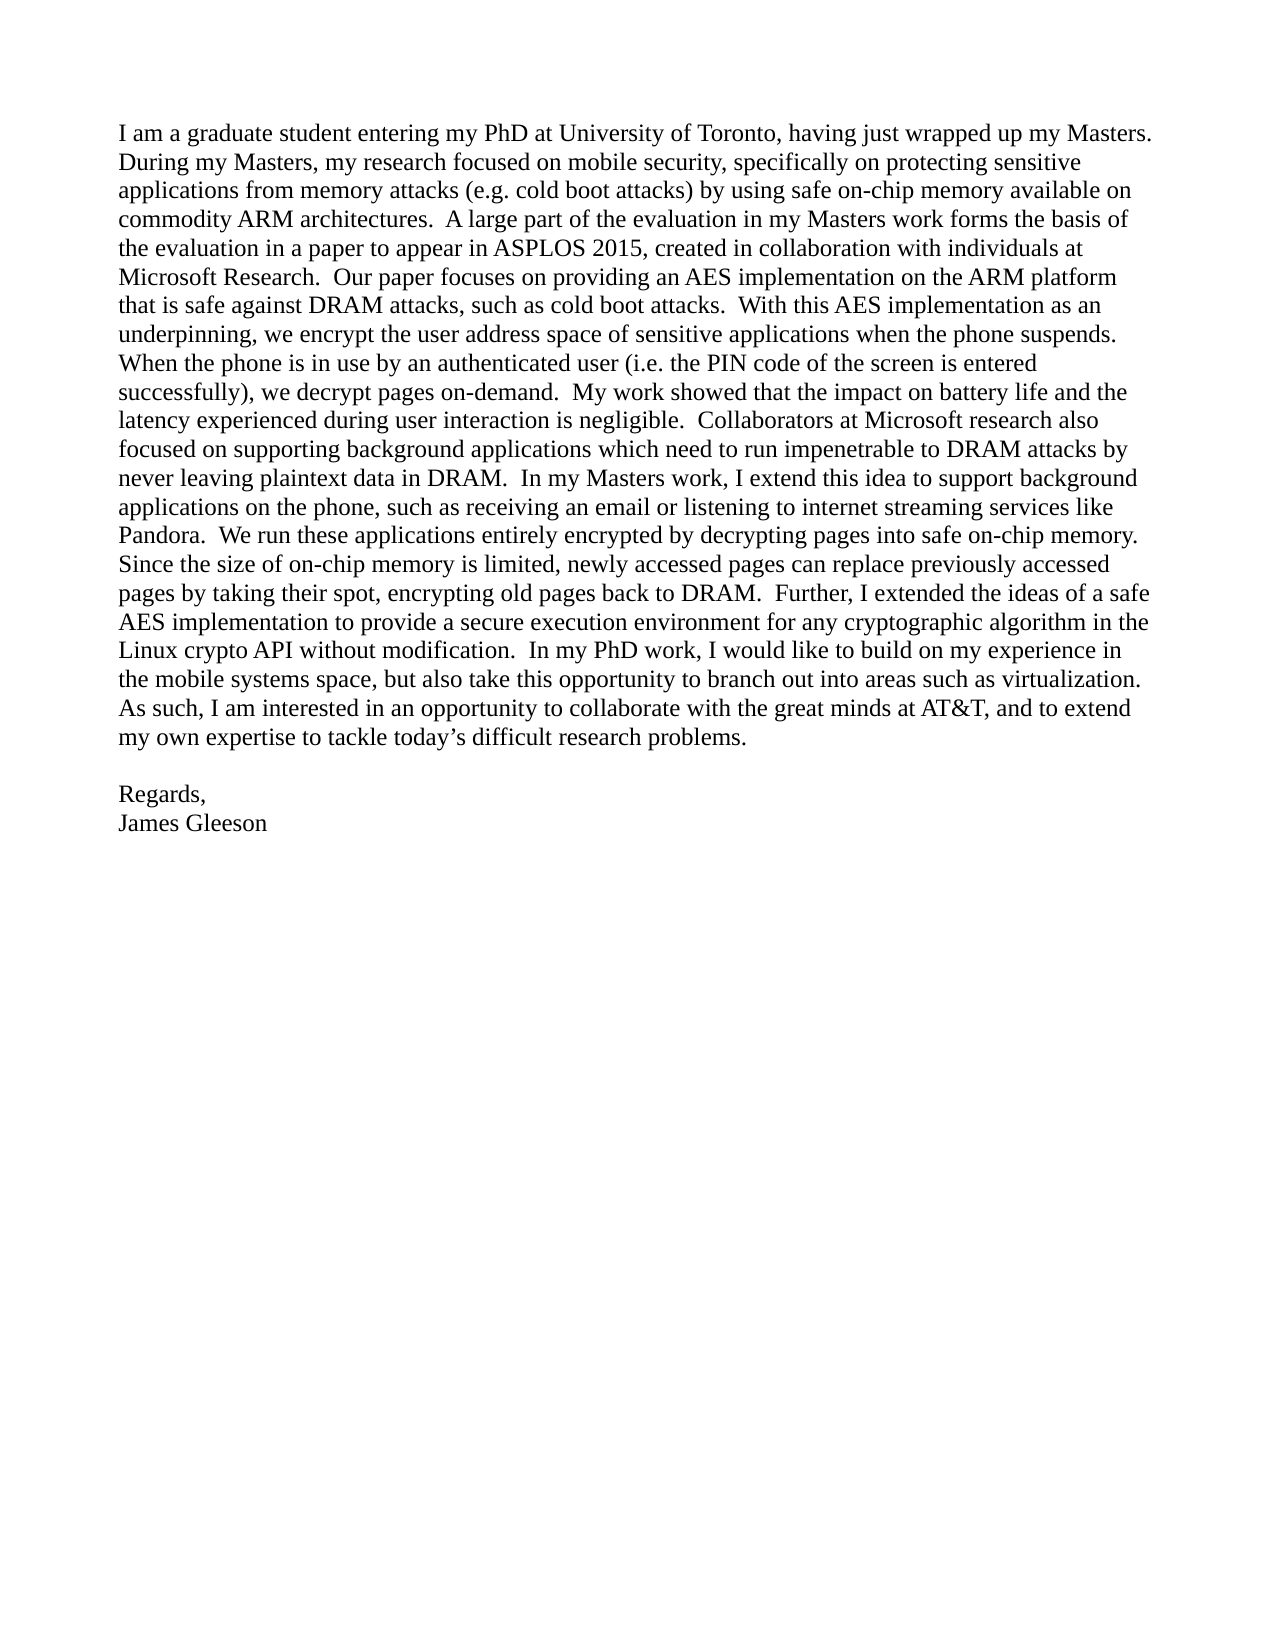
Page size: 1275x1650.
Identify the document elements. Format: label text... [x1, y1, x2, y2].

text I am a graduate student entering my PhD at University of Toronto, having just wrapped up my Masters. During my Masters, my research focused on mobile security, specifically on protecting sensitive applications from memory attacks (e.g. cold boot attacks) by using safe on-chip memory available on commodity ARM architectures. A large part of the evaluation in my Masters work forms the basis of the evaluation in a paper to appear in ASPLOS 2015, created in collaboration with individuals at Microsoft Research. Our paper focuses on providing an AES implementation on the ARM platform that is safe against DRAM attacks, such as cold boot attacks. With this AES implementation as an underpinning, we encrypt the user address space of sensitive applications when the phone suspends. When the phone is in use by an authenticated user (i.e. the PIN code of the screen is entered successfully), we decrypt pages on-demand. My work showed that the impact on battery life and the latency experienced during user interaction is negligible. Collaborators at Microsoft research also focused on supporting background applications which need to run impenetrable to DRAM attacks by never leaving plaintext data in DRAM. In my Masters work, I extend this idea to support background applications on the phone, such as receiving an email or listening to internet streaming services like Pandora. We run these applications entirely encrypted by decrypting pages into safe on-chip memory. Since the size of on-chip memory is limited, newly accessed pages can replace previously accessed pages by taking their spot, encrypting old pages back to DRAM. Further, I extended the ideas of a safe AES implementation to provide a secure execution environment for any cryptographic algorithm in the Linux crypto API without modification. In my PhD work, I would like to build on my experience in the mobile systems space, but also take this opportunity to branch out into areas such as virtualization. As such, I am interested in an opportunity to collaborate with the great minds at AT&T, and to extend my own expertise to tackle today’s difficult research problems. [118, 118, 1157, 751]
text James Gleeson [118, 808, 1157, 837]
text Regards, [118, 779, 1157, 808]
